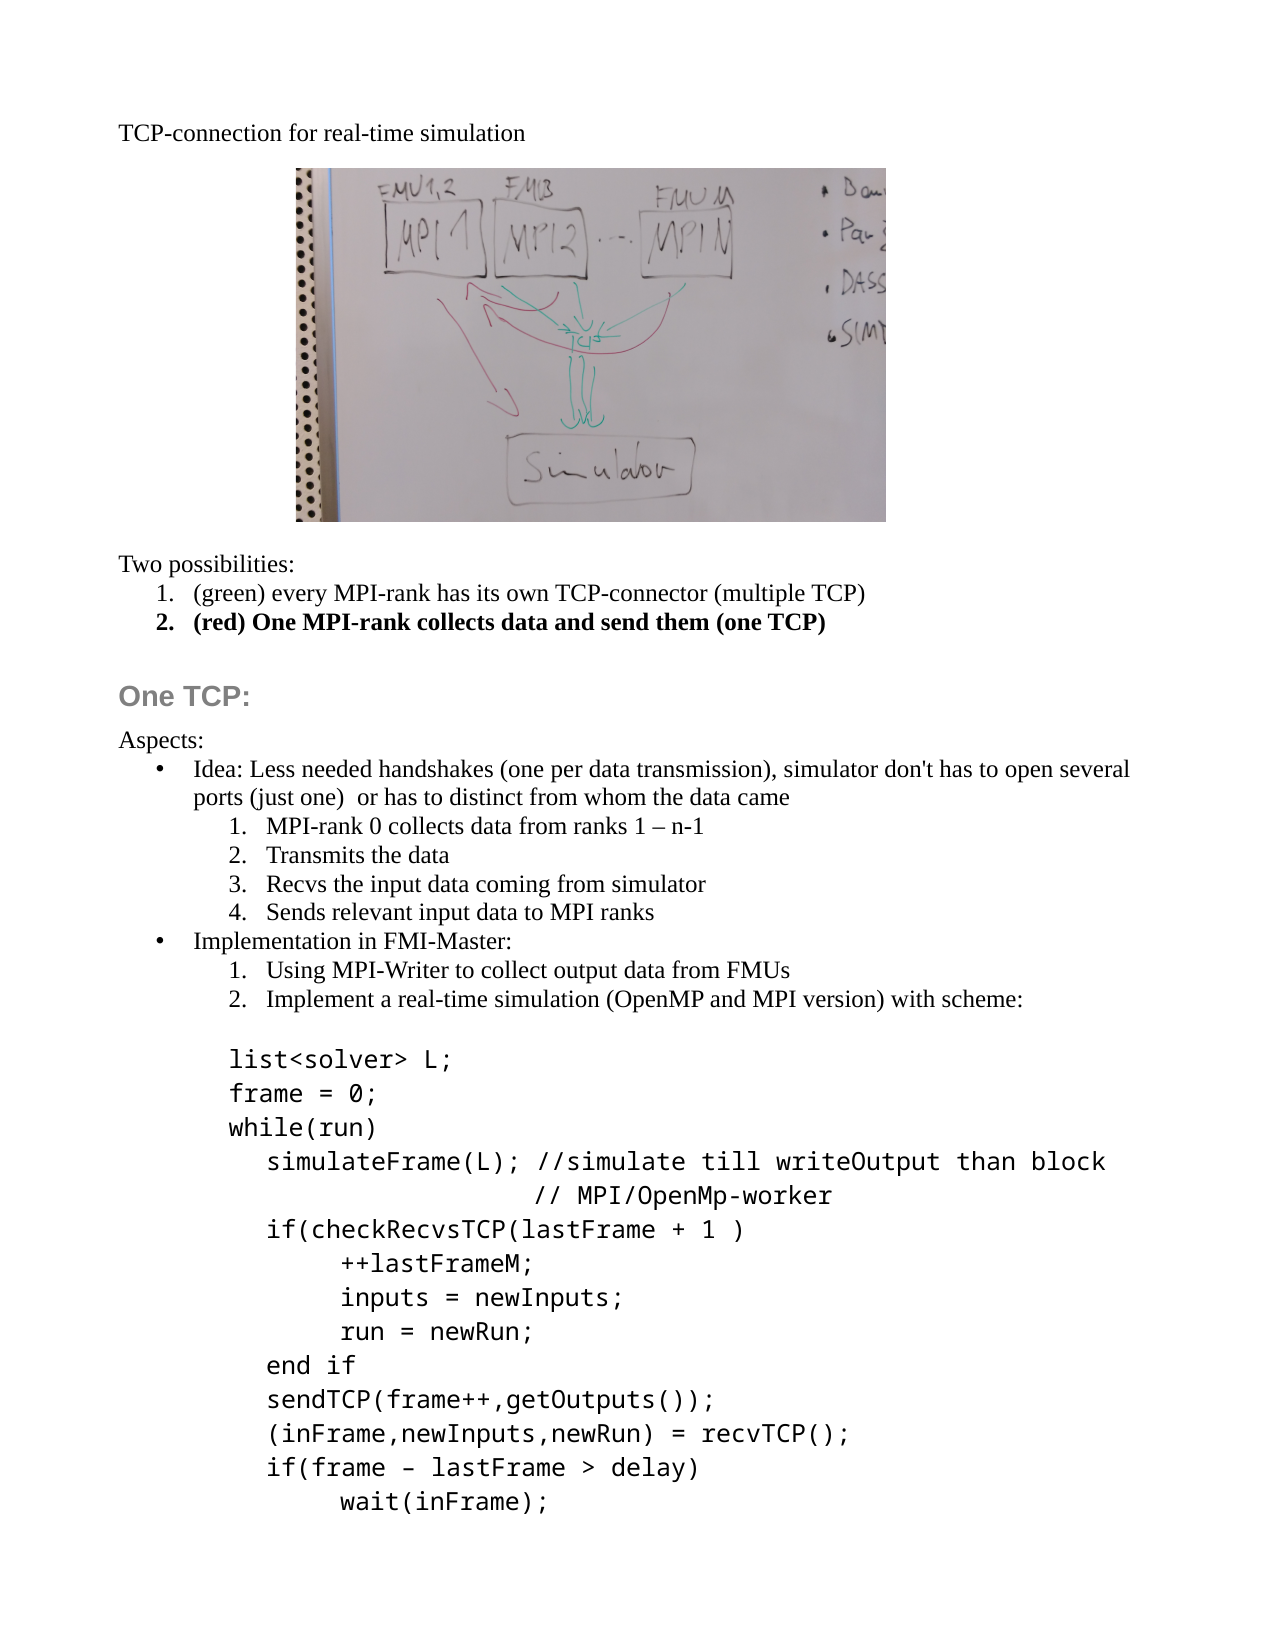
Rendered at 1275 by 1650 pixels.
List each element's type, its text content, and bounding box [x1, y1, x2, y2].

text // MPI/OpenMp-worker [228, 1177, 1157, 1212]
text end if [228, 1348, 1157, 1382]
list (green) every MPI-rank has its own TCP-connector (multiple TCP) [156, 578, 1157, 607]
text Two possibilities: [118, 549, 1157, 578]
text simulateFrame(L); //simulate till writeOutput than block [228, 1143, 1157, 1177]
list Transmits the data [228, 840, 1157, 869]
list Idea: Less needed handshakes (one per data transmission), simulator don't has to open several ports (just one) or has to distinct from whom the data came [156, 754, 1157, 811]
list Recvs the input data coming from simulator [228, 869, 1157, 897]
picture [295, 168, 886, 522]
text frame = 0; [228, 1075, 1157, 1109]
text TCP-connection for real-time simulation [118, 118, 1157, 147]
text run = newRun; [228, 1314, 1157, 1348]
list MPI-rank 0 collects data from ranks 1 – n-1 [228, 811, 1157, 840]
text if(frame – lastFrame > delay) [228, 1450, 1157, 1484]
subtitle One TCP: [118, 679, 1157, 712]
list Implementation in FMI-Master: [156, 926, 1157, 955]
text while(run) [228, 1109, 1157, 1143]
text inputs = newInputs; [228, 1280, 1157, 1314]
text if(checkRecvsTCP(lastFrame + 1 ) [228, 1212, 1157, 1246]
list Using MPI-Writer to collect output data from FMUs [228, 955, 1157, 984]
text Aspects: [118, 725, 1157, 754]
text ++lastFrameM; [228, 1246, 1157, 1280]
text list<solver> L; [228, 1041, 1157, 1075]
list Implement a real-time simulation (OpenMP and MPI version) with scheme: [228, 984, 1157, 1012]
text sendTCP(frame++,getOutputs()); [228, 1382, 1157, 1416]
text (inFrame,newInputs,newRun) = recvTCP(); [228, 1416, 1157, 1450]
list Sends relevant input data to MPI ranks [228, 897, 1157, 926]
list (red) One MPI-rank collects data and send them (one TCP) [156, 607, 1157, 636]
text wait(inFrame); [228, 1484, 1157, 1518]
